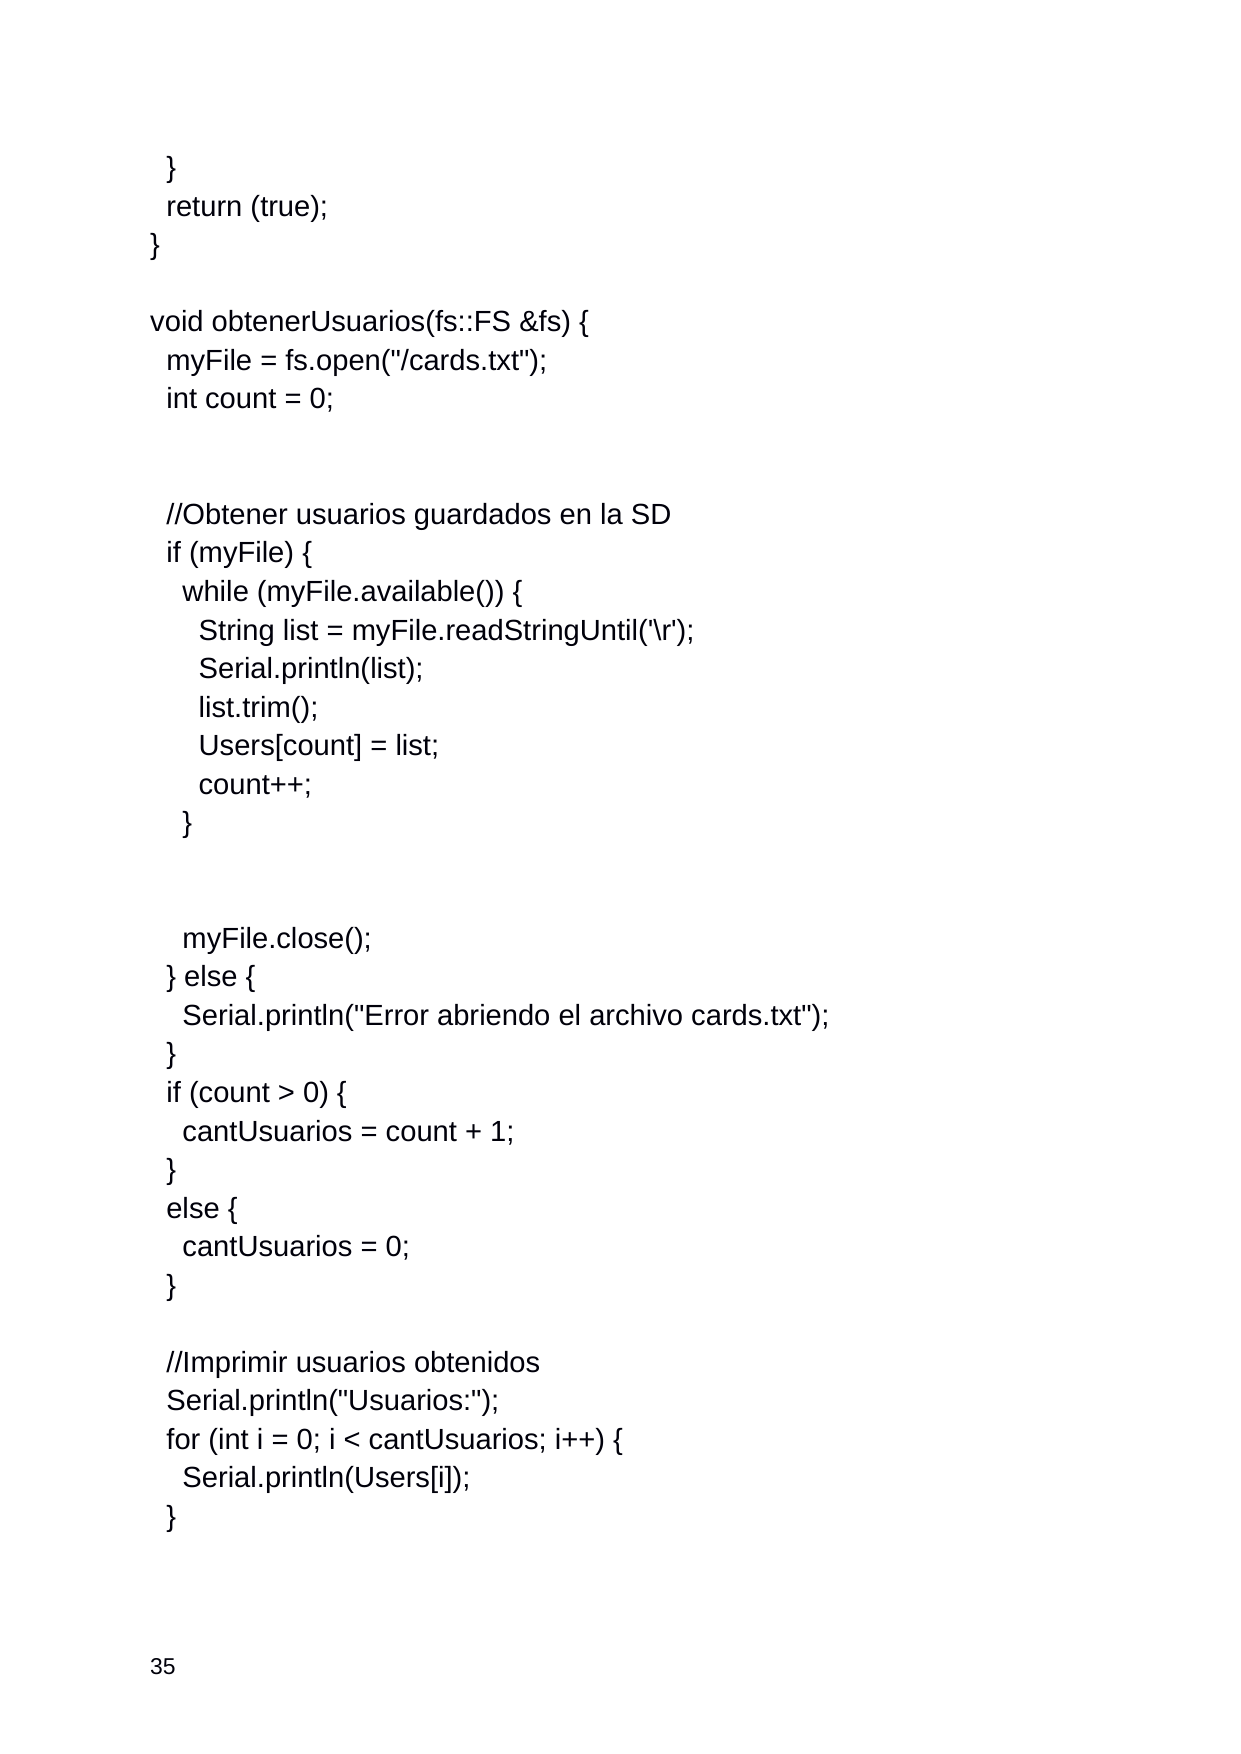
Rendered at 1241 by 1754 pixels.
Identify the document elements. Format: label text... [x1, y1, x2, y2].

text else { [150, 1191, 1090, 1224]
text Serial.println(list); [150, 651, 1090, 684]
text for (int i = 0; i < cantUsuarios; i++) { [150, 1422, 1090, 1455]
text Serial.println(Users[i]); [150, 1460, 1090, 1494]
text if (myFile) { [150, 535, 1090, 569]
text if (count > 0) { [150, 1075, 1090, 1108]
text myFile = fs.open("/cards.txt"); [150, 343, 1090, 376]
text String list = myFile.readStringUntil('\r'); [150, 612, 1090, 646]
text //Obtener usuarios guardados en la SD [150, 497, 1090, 530]
text } [150, 1152, 1090, 1186]
text } [150, 1268, 1090, 1301]
text } else { [150, 959, 1090, 993]
text } [150, 805, 1090, 839]
text } [150, 227, 1090, 261]
text } [150, 1499, 1090, 1532]
text Serial.println("Error abriendo el archivo cards.txt"); [150, 998, 1090, 1031]
text cantUsuarios = 0; [150, 1229, 1090, 1263]
text int count = 0; [150, 381, 1090, 415]
text myFile.close(); [150, 921, 1090, 954]
text return (true); [150, 188, 1090, 222]
text cantUsuarios = count + 1; [150, 1113, 1090, 1147]
text list.trim(); [150, 689, 1090, 723]
text count++; [150, 767, 1090, 800]
text } [150, 150, 1090, 183]
text Serial.println("Usuarios:"); [150, 1383, 1090, 1417]
text } [150, 1036, 1090, 1070]
text //Imprimir usuarios obtenidos [150, 1345, 1090, 1378]
text while (myFile.available()) { [150, 574, 1090, 607]
text void obtenerUsuarios(fs::FS &fs) { [150, 304, 1090, 338]
text Users[count] = list; [150, 728, 1090, 762]
